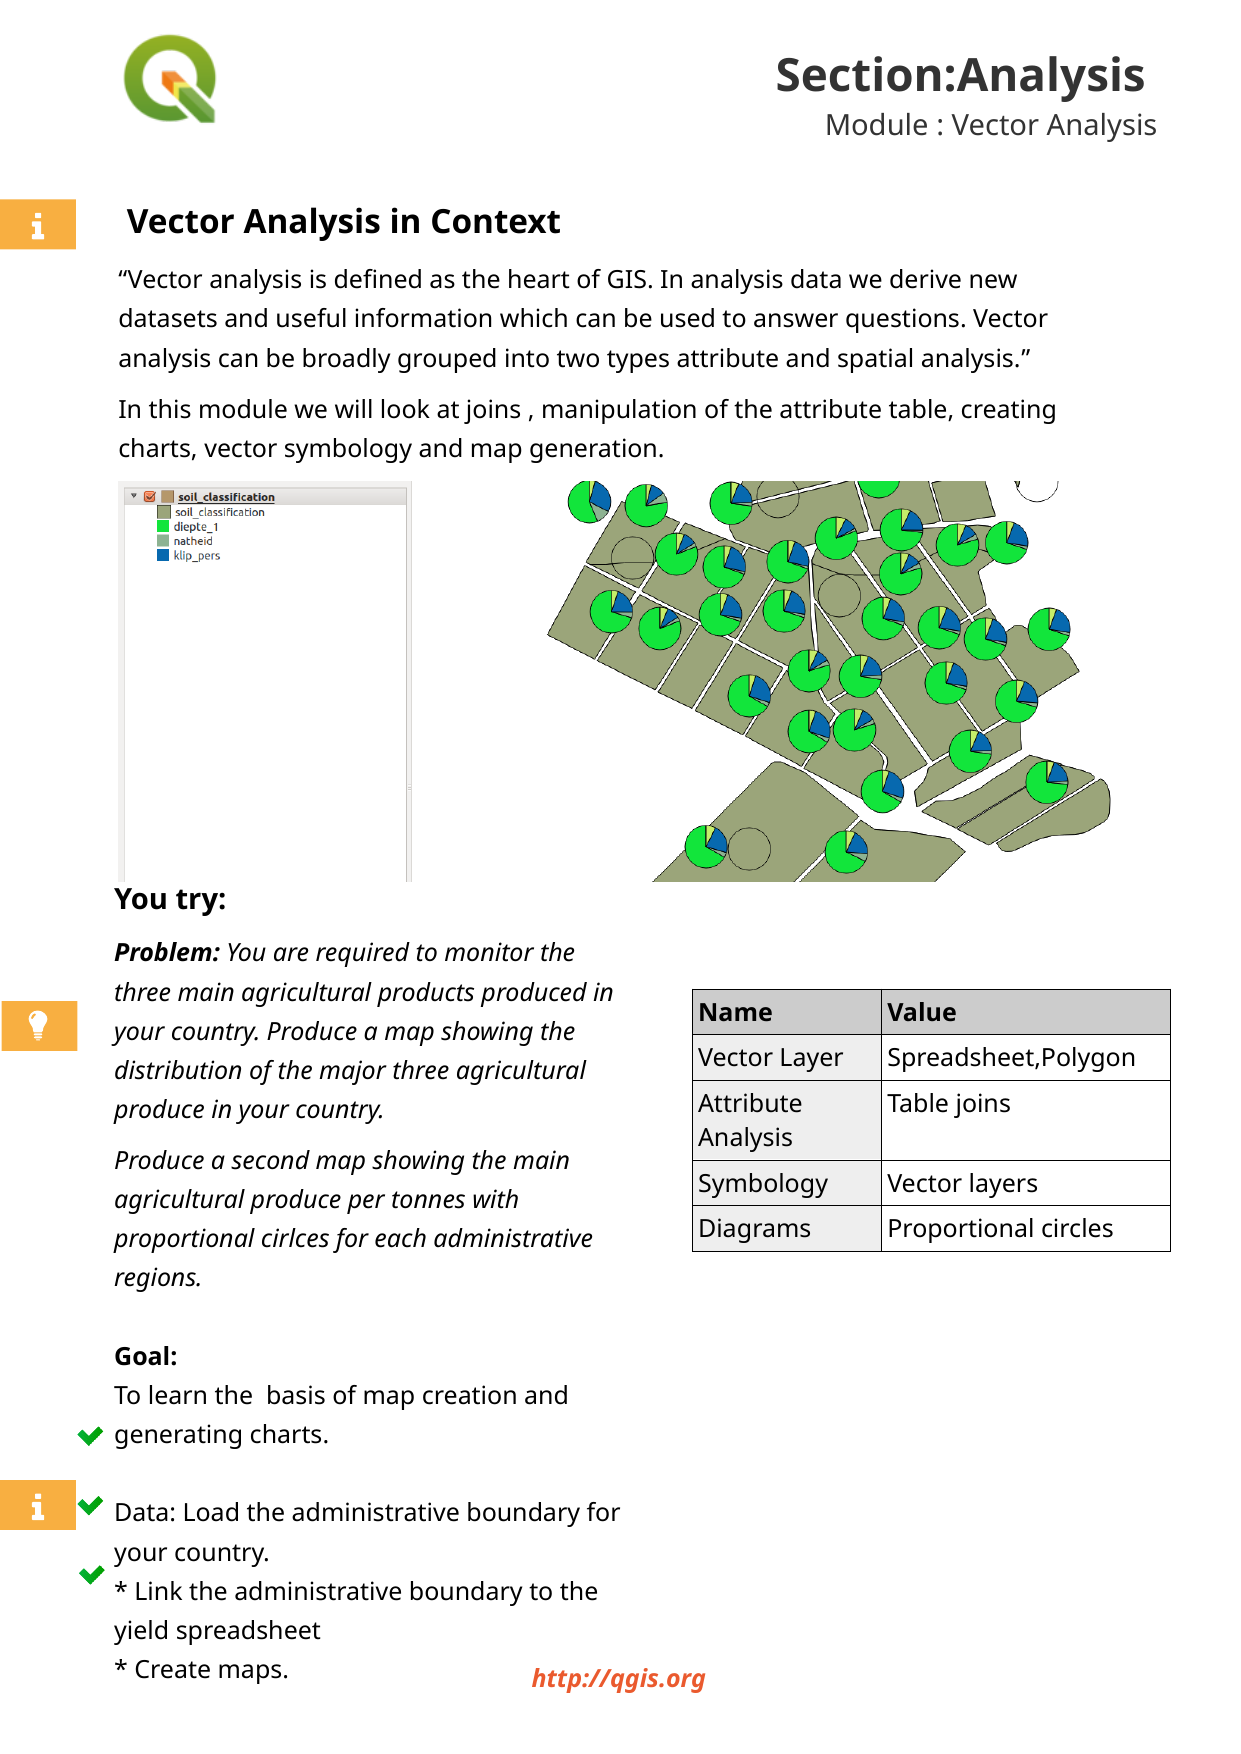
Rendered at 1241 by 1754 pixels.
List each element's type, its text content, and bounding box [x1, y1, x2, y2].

picture [122, 31, 218, 127]
table_cell Table joins [882, 1081, 1170, 1159]
picture [118, 481, 1123, 882]
text In this module we will look at joins , manipulation of the attribute table, creating charts, vector symbology and map generation. [118, 391, 1122, 464]
table_header Value [882, 990, 1170, 1034]
table_cell Spreadsheet,Polygon [882, 1035, 1170, 1080]
table_cell Vector Layer [693, 1035, 881, 1080]
table_cell Vector layers [882, 1161, 1170, 1205]
table_cell Proportional circles [882, 1206, 1170, 1251]
table_header Name [693, 990, 881, 1034]
subtitle Vector Analysis in Context [118, 198, 1122, 243]
table_cell Attribute Analysis [693, 1081, 881, 1159]
text “Vector analysis is defined as the heart of GIS. In analysis data we derive new datasets and useful information which can be used to answer questions. Vector analysis can be broadly grouped into two types attribute and spatial analysis.” [118, 262, 1122, 374]
table_cell Diagrams [693, 1206, 881, 1251]
table_cell Symbology [693, 1161, 881, 1205]
